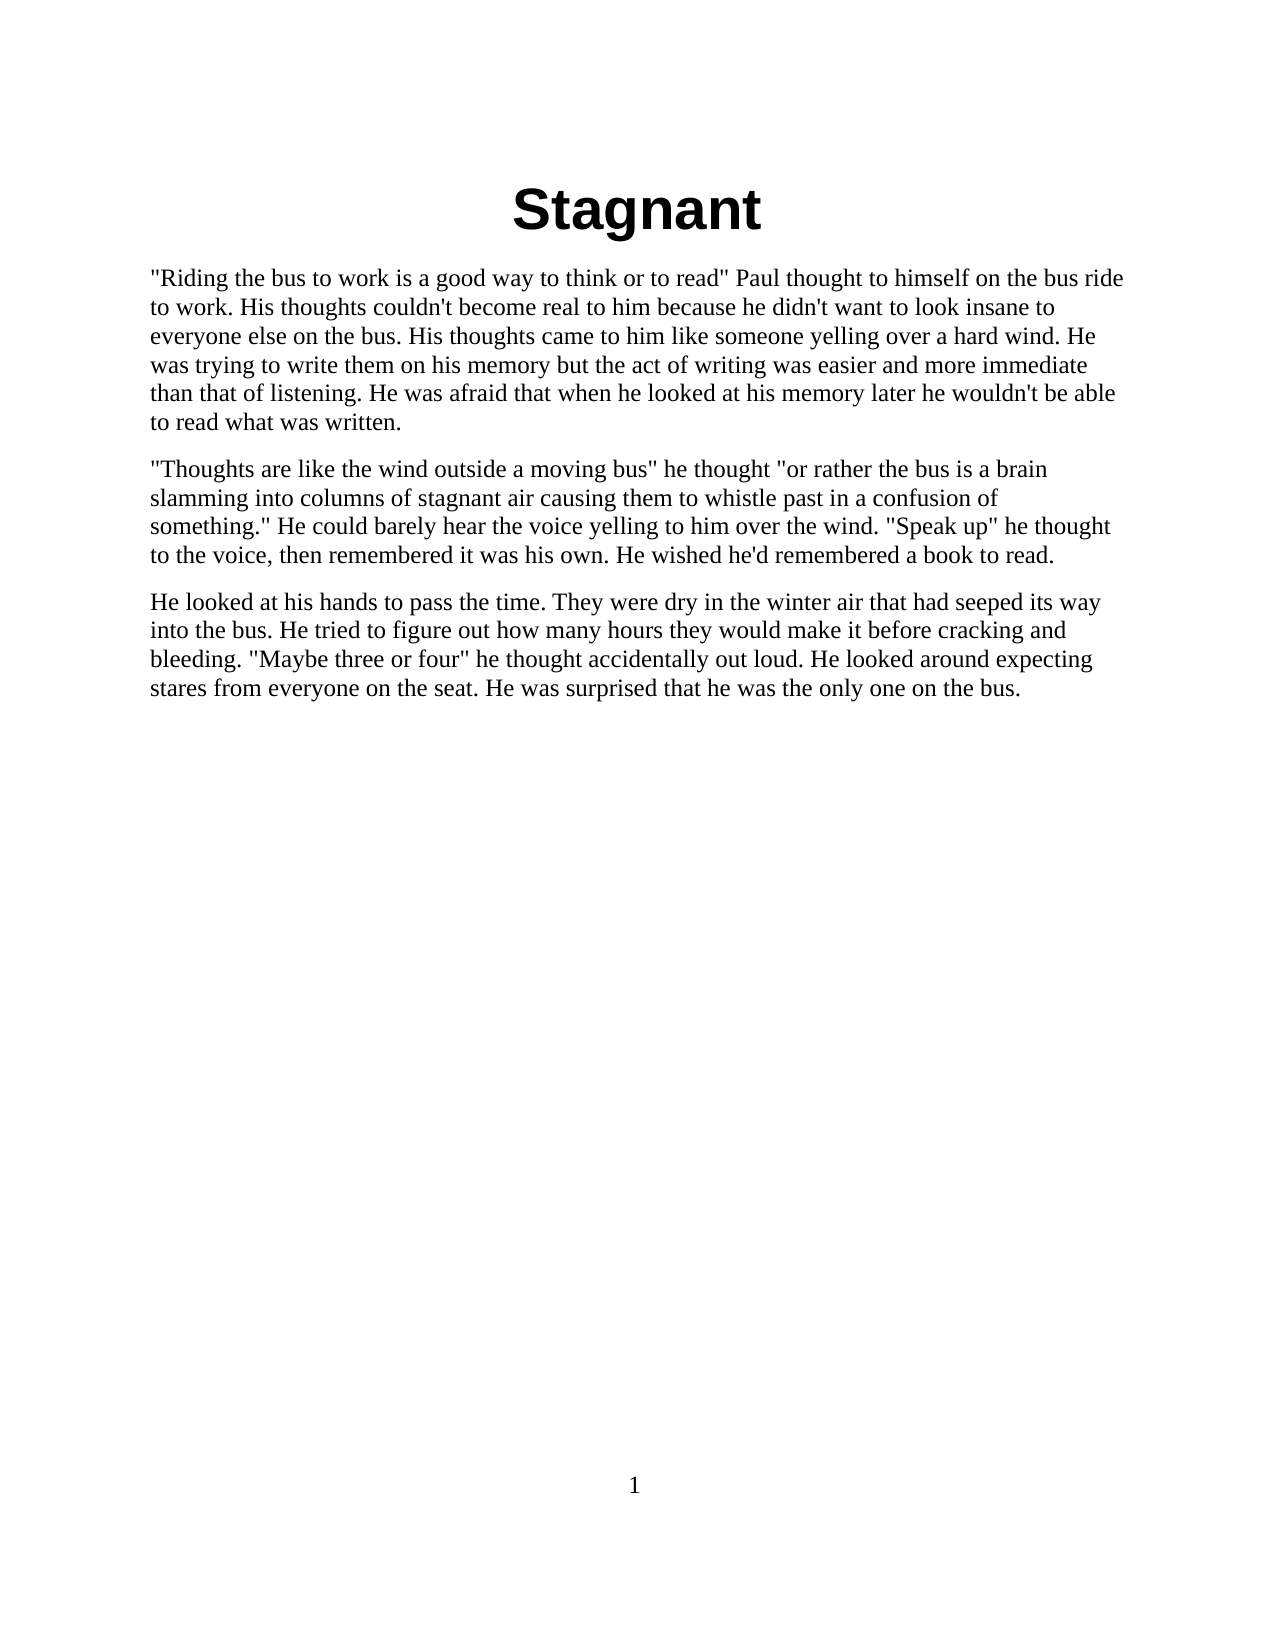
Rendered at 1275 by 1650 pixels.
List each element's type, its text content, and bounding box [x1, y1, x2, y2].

title Stagnant [150, 175, 1125, 242]
text "Thoughts are like the wind outside a moving bus" he thought "or rather the bus is a brain slamming into columns of stagnant air causing them to whistle past in a confusion of something." He could barely hear the voice yelling to him over the wind. "Speak up" he thought to the voice, then remembered it was his own. He wished he'd remembered a book to read. [150, 454, 1125, 569]
text He looked at his hands to pass the time. They were dry in the winter air that had seeped its way into the bus. He tried to figure out how many hours they would make it before cracking and bleeding. "Maybe three or four" he thought accidentally out loud. He looked around expecting stares from everyone on the seat. He was surprised that he was the only one on the bus. [150, 587, 1125, 702]
text "Riding the bus to work is a good way to think or to read" Paul thought to himself on the bus ride to work. His thoughts couldn't become real to him because he didn't want to look insane to everyone else on the bus. His thoughts came to him like someone yelling over a hard wind. He was trying to write them on his memory but the act of writing was easier and more immediate than that of listening. He was afraid that when he looked at his memory later he wouldn't be able to read what was written. [150, 263, 1125, 436]
